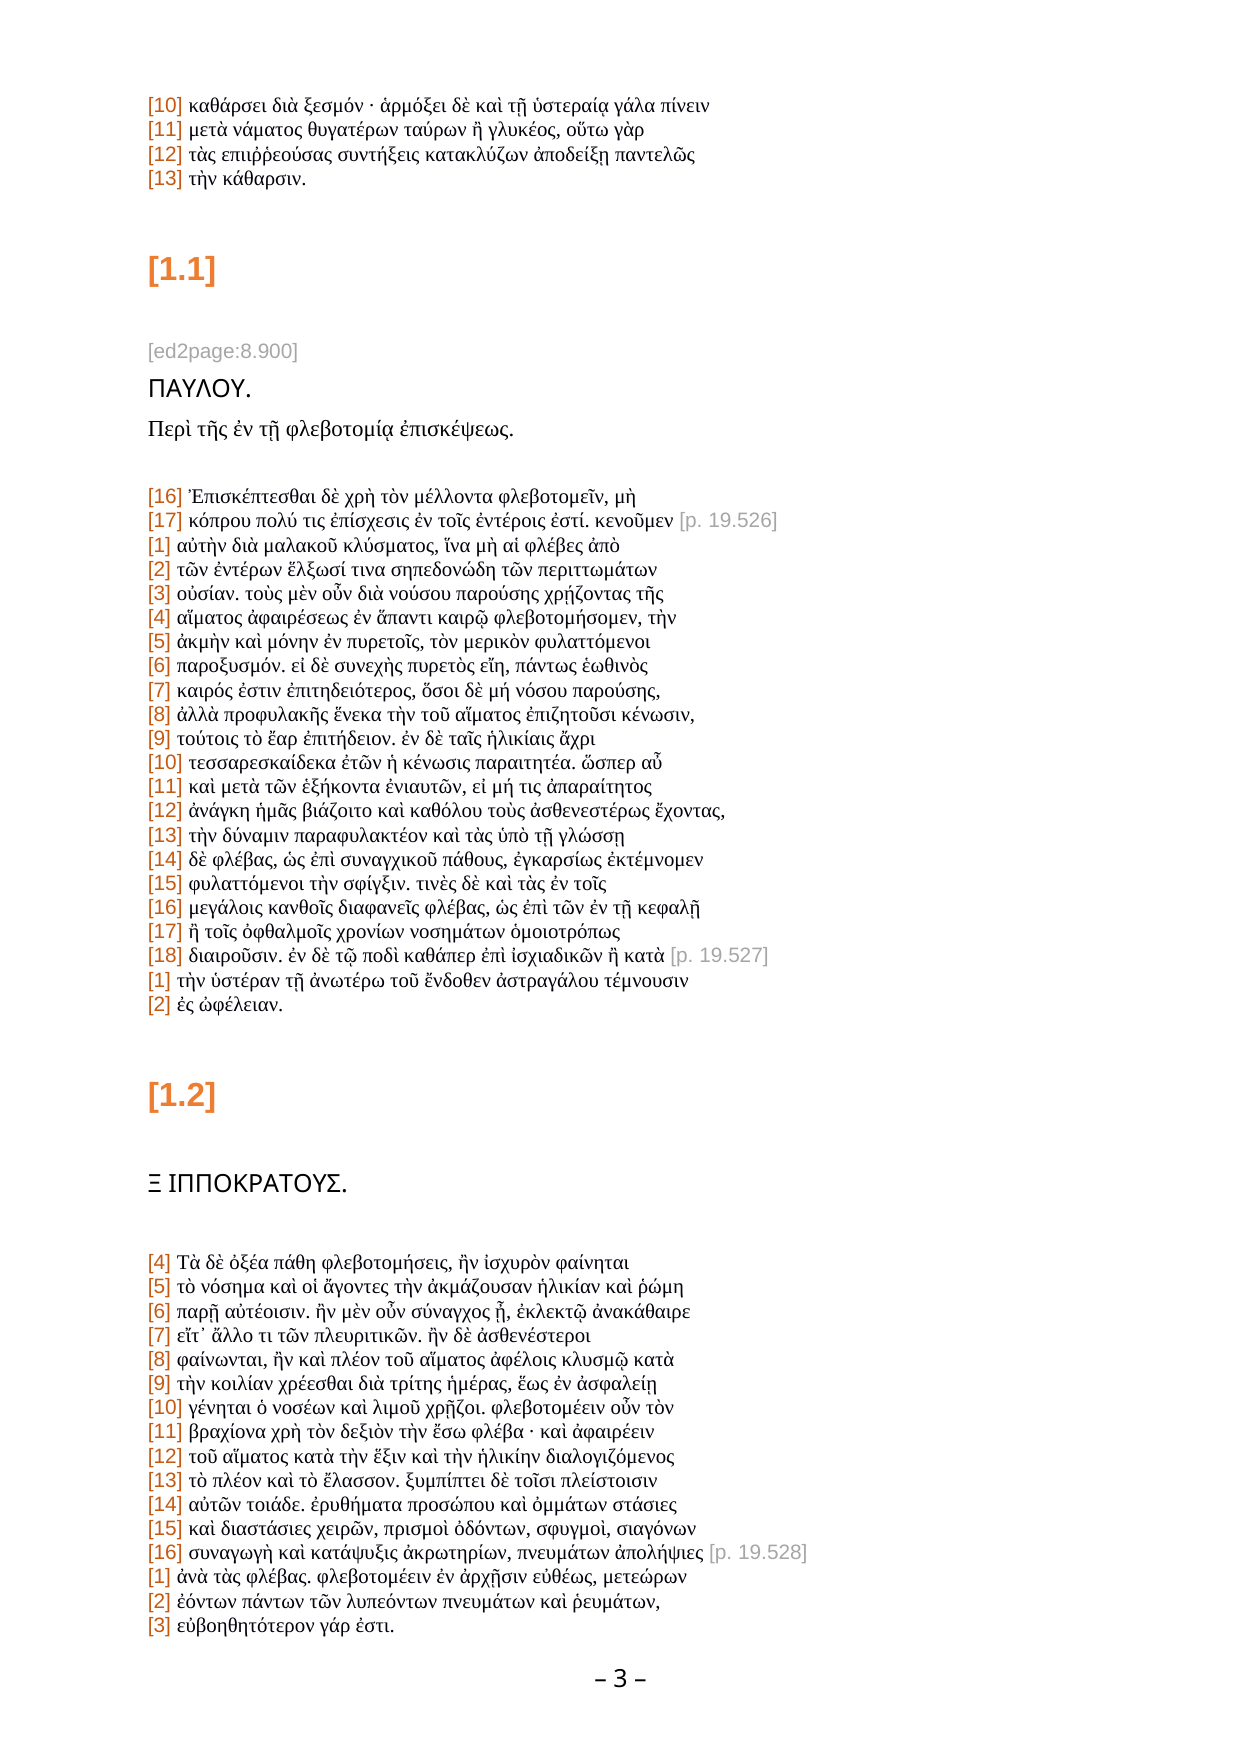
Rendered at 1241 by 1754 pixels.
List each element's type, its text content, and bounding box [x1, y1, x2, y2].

subtitle [1.2] [148, 1075, 1092, 1113]
text [10] καθάρσει διὰ ξεσμόν · ἁρμόξει δὲ καὶ τῇ ὑστεραίᾳ γάλα πίνειν [11] μετὰ νάματος θυγατέρων ταύρων ἢ γλυκέος, οὕτω γὰρ [12] τὰς επιιῤῥεούσας συντήξεις κατακλύζων ἀποδείξῃ παντελῶς [13] τὴν κάθαρσιν. [148, 93, 1092, 190]
subtitle [1.1] [148, 249, 1092, 287]
text [ed2page:8.900] [148, 339, 1092, 363]
text Περὶ τῆς ἐν τῇ φλεβοτομίᾳ ἐπισκέψεως. [148, 414, 1092, 441]
text Ξ ΙΠΠΟΚΡΑΤΟΥΣ. [148, 1165, 1092, 1199]
text [16] Ἐπισκέπτεσθαι δὲ χρὴ τὸν μέλλοντα φλεβοτομεῖν, μὴ [17] κόπρου πολύ τις ἐπίσχεσις ἐν τοῖς ἐντέροις ἐστί. κενοῦμεν [p. 19.526] [1] αὐτὴν διὰ μαλακοῦ κλύσματος, ἵνα μὴ αἱ φλέβες ἀπὸ [2] τῶν ἐντέρων ἕλξωσί τινα σηπεδονώδη τῶν περιττωμάτων [3] οὐσίαν. τοὺς μὲν οὖν διὰ νούσου παρούσης χρῄζοντας τῆς [4] αἵματος ἀφαιρέσεως ἐν ἅπαντι καιρῷ φλεβοτομήσομεν, τὴν [5] ἀκμὴν καὶ μόνην ἐν πυρετοῖς, τὸν μερικὸν φυλαττόμενοι [6] παροξυσμόν. εἰ δὲ συνεχὴς πυρετὸς εἴη, πάντως ἑωθινὸς [7] καιρός ἐστιν ἐπιτηδειότερος, ὅσοι δὲ μή νόσου παρούσης, [8] ἀλλὰ προφυλακῆς ἕνεκα τὴν τοῦ αἵματος ἐπιζητοῦσι κένωσιν, [9] τούτοις τὸ ἔαρ ἐπιτήδειον. ἐν δὲ ταῖς ἡλικίαις ἄχρι [10] τεσσαρεσκαίδεκα ἐτῶν ἡ κένωσις παραιτητέα. ὥσπερ αὖ [11] καὶ μετὰ τῶν ἑξήκοντα ἐνιαυτῶν, εἰ μή τις ἀπαραίτητος [12] ἀνάγκη ἡμᾶς βιάζοιτο καὶ καθόλου τοὺς ἀσθενεστέρως ἔχοντας, [13] τὴν δύναμιν παραφυλακτέον καὶ τὰς ὑπὸ τῇ γλώσσῃ [14] δὲ φλέβας, ὡς ἐπὶ συναγχικοῦ πάθους, ἐγκαρσίως ἐκτέμνομεν [15] φυλαττόμενοι τὴν σφίγξιν. τινὲς δὲ καὶ τὰς ἐν τοῖς [16] μεγάλοις κανθοῖς διαφανεῖς φλέβας, ὡς ἐπὶ τῶν ἐν τῇ κεφαλῇ [17] ἢ τοῖς ὀφθαλμοῖς χρονίων νοσημάτων ὁμοιοτρόπως [18] διαιροῦσιν. ἐν δὲ τῷ ποδὶ καθάπερ ἐπὶ ἰσχιαδικῶν ἢ κατὰ [p. 19.527] [1] τὴν ὑστέραν τῇ ἀνωτέρω τοῦ ἔνδοθεν ἀστραγάλου τέμνουσιν [2] ἐς ὠφέλειαν. [148, 460, 1092, 1016]
text [4] Τὰ δὲ ὀξέα πάθη φλεβοτομήσεις, ἢν ἰσχυρὸν φαίνηται [5] τὸ νόσημα καὶ οἱ ἄγοντες τὴν ἀκμάζουσαν ἡλικίαν καὶ ῥώμη [6] παρῇ αὐτέοισιν. ἢν μὲν οὖν σύναγχος ᾖ, ἐκλεκτῷ ἀνακάθαιρε [7] εἴτ᾽ ἄλλο τι τῶν πλευριτικῶν. ἢν δὲ ἀσθενέστεροι [8] φαίνωνται, ἢν καὶ πλέον τοῦ αἵματος ἀφέλοις κλυσμῷ κατὰ [9] τὴν κοιλίαν χρέεσθαι διὰ τρίτης ἡμέρας, ἕως ἐν ἀσφαλείῃ [10] γένηται ὁ νοσέων καὶ λιμοῦ χρῇζοι. φλεβοτομέειν οὖν τὸν [11] βραχίονα χρὴ τὸν δεξιὸν τὴν ἔσω φλέβα · καὶ ἀφαιρέειν [12] τοῦ αἵματος κατὰ τὴν ἕξιν καὶ τὴν ἡλικίην διαλογιζόμενος [13] τὸ πλέον καὶ τὸ ἔλασσον. ξυμπίπτει δὲ τοῖσι πλείστοισιν [14] αὐτῶν τοιάδε. ἐρυθήματα προσώπου καὶ ὀμμάτων στάσιες [15] καὶ διαστάσιες χειρῶν, πρισμοὶ ὀδόντων, σφυγμοὶ, σιαγόνων [16] συναγωγὴ καὶ κατάψυξις ἀκρωτηρίων, πνευμάτων ἀπολήψιες [p. 19.528] [1] ἀνὰ τὰς φλέβας. φλεβοτομέειν ἐν ἀρχῇσιν εὐθέως, μετεώρων [2] ἐόντων πάντων τῶν λυπεόντων πνευμάτων καὶ ῥευμάτων, [3] εὐβοηθητότερον γάρ ἐστι. [148, 1226, 1092, 1637]
text ΠΑΥΛΟΥ. [148, 370, 1092, 404]
